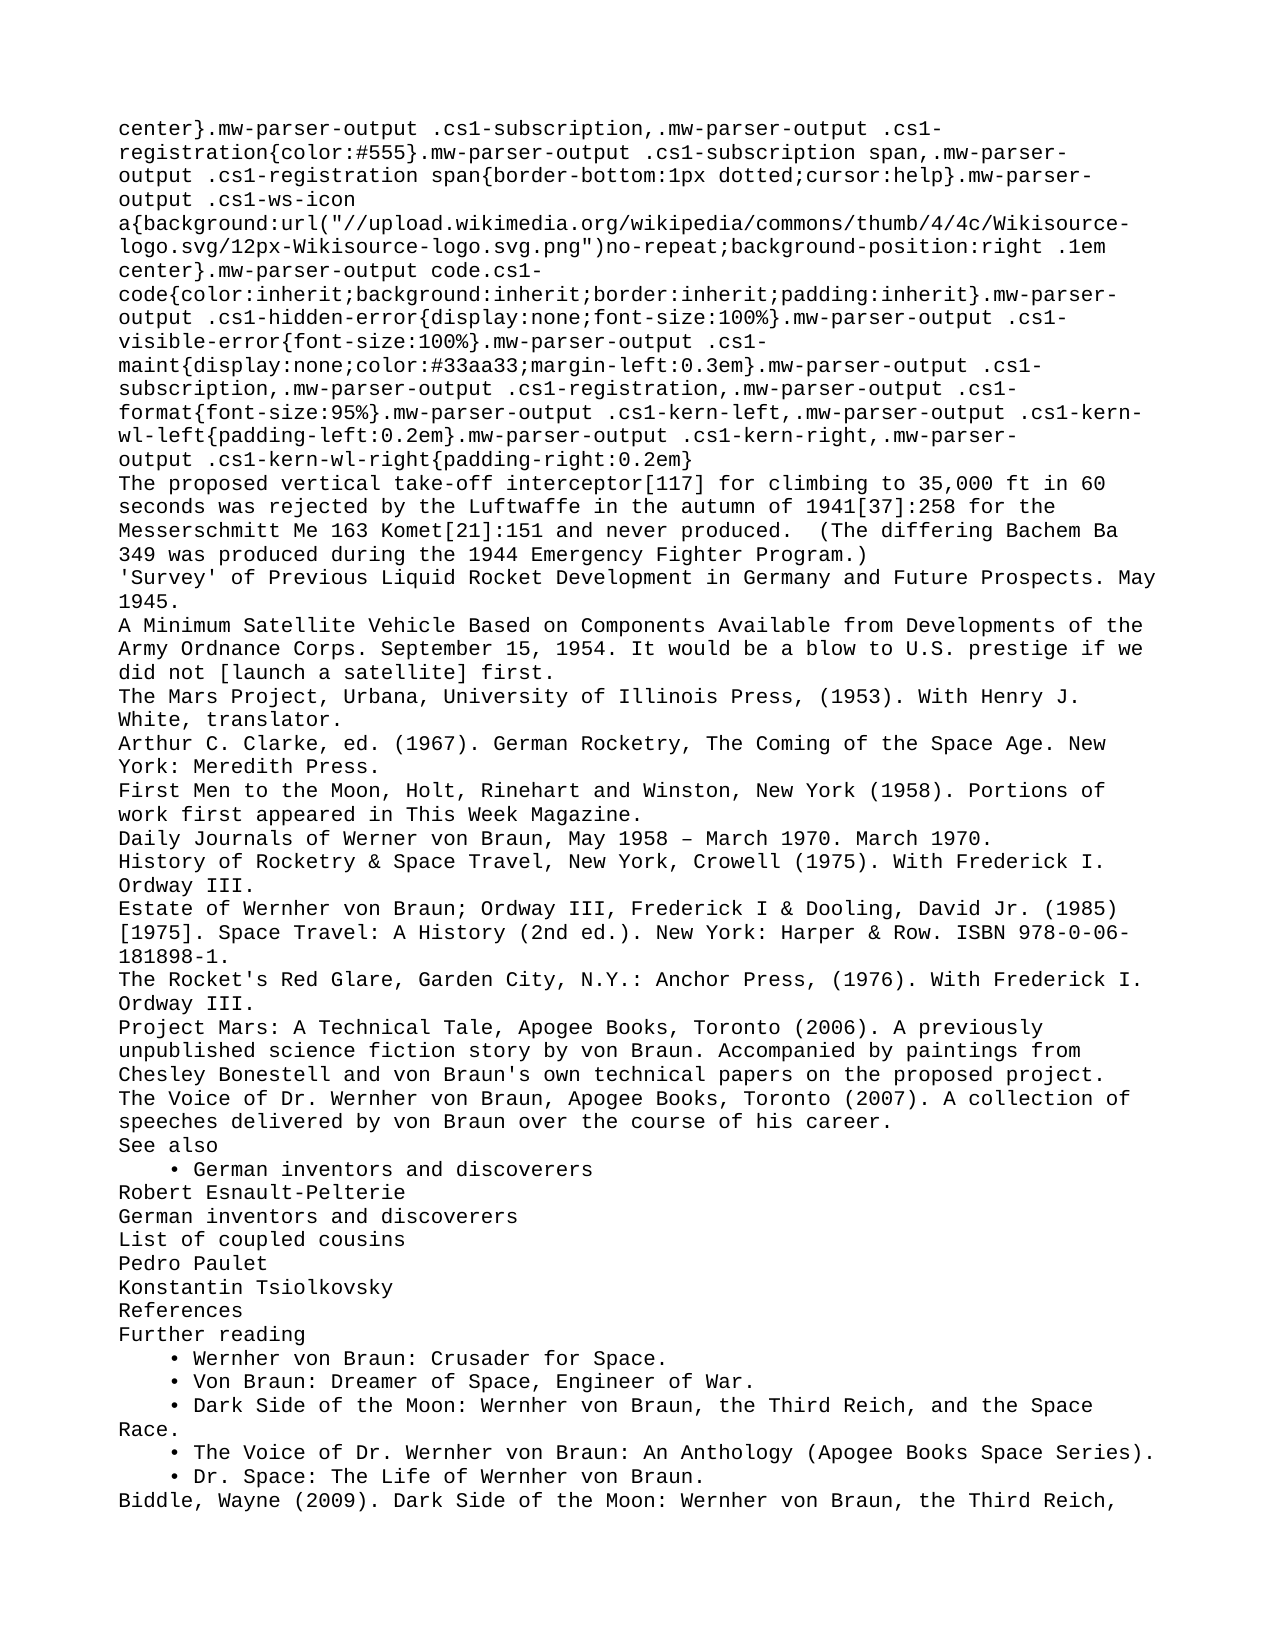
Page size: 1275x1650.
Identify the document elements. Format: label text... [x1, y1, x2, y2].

text The Voice of Dr. Wernher von Braun, Apogee Books, Toronto (2007). A collection of speeches delivered by von Braun over the course of his career. [118, 1088, 1157, 1135]
text Daily Journals of Werner von Braun, May 1958 – March 1970. March 1970. [118, 827, 1157, 851]
text History of Rocketry & Space Travel, New York, Crowell (1975). With Frederick I. Ordway III. [118, 851, 1157, 898]
text The Rocket's Red Glare, Garden City, N.Y.: Anchor Press, (1976). With Frederick I. Ordway III. [118, 969, 1157, 1017]
text • German inventors and discoverers [118, 1158, 1157, 1182]
text 'Survey' of Previous Liquid Rocket Development in Germany and Future Prospects. May 1945. [118, 567, 1157, 615]
text • The Voice of Dr. Wernher von Braun: An Anthology (Apogee Books Space Series). [118, 1442, 1157, 1466]
text • Dark Side of the Moon: Wernher von Braun, the Third Reich, and the Space Race. [118, 1395, 1157, 1442]
text Pedro Paulet [118, 1253, 1157, 1277]
text • Von Braun: Dreamer of Space, Engineer of War. [118, 1371, 1157, 1395]
text Konstantin Tsiolkovsky [118, 1277, 1157, 1300]
text Robert Esnault-Pelterie [118, 1182, 1157, 1206]
text • Wernher von Braun: Crusader for Space. [118, 1348, 1157, 1371]
text References [118, 1300, 1157, 1324]
text Biddle, Wayne (2009). Dark Side of the Moon: Wernher von Braun, the Third Reich, [118, 1489, 1157, 1513]
text center}.mw-parser-output .cs1-subscription,.mw-parser-output .cs1-registration{color:#555}.mw-parser-output .cs1-subscription span,.mw-parser-output .cs1-registration span{border-bottom:1px dotted;cursor:help}.mw-parser-output .cs1-ws-icon a{background:url("//upload.wikimedia.org/wikipedia/commons/thumb/4/4c/Wikisource-logo.svg/12px-Wikisource-logo.svg.png")no-repeat;background-position:right .1em center}.mw-parser-output code.cs1-code{color:inherit;background:inherit;border:inherit;padding:inherit}.mw-parser-output .cs1-hidden-error{display:none;font-size:100%}.mw-parser-output .cs1-visible-error{font-size:100%}.mw-parser-output .cs1-maint{display:none;color:#33aa33;margin-left:0.3em}.mw-parser-output .cs1-subscription,.mw-parser-output .cs1-registration,.mw-parser-output .cs1-format{font-size:95%}.mw-parser-output .cs1-kern-left,.mw-parser-output .cs1-kern-wl-left{padding-left:0.2em}.mw-parser-output .cs1-kern-right,.mw-parser-output .cs1-kern-wl-right{padding-right:0.2em} [118, 118, 1157, 473]
text List of coupled cousins [118, 1229, 1157, 1253]
text Estate of Wernher von Braun; Ordway III, Frederick I & Dooling, David Jr. (1985) [1975]. Space Travel: A History (2nd ed.). New York: Harper & Row. ISBN 978-0-06-181898-1. [118, 898, 1157, 969]
text First Men to the Moon, Holt, Rinehart and Winston, New York (1958). Portions of work first appeared in This Week Magazine. [118, 780, 1157, 827]
text • Dr. Space: The Life of Wernher von Braun. [118, 1466, 1157, 1489]
text Arthur C. Clarke, ed. (1967). German Rocketry, The Coming of the Space Age. New York: Meredith Press. [118, 733, 1157, 780]
text German inventors and discoverers [118, 1206, 1157, 1229]
text Project Mars: A Technical Tale, Apogee Books, Toronto (2006). A previously unpublished science fiction story by von Braun. Accompanied by paintings from Chesley Bonestell and von Braun's own technical papers on the proposed project. [118, 1017, 1157, 1088]
text Further reading [118, 1324, 1157, 1348]
text The Mars Project, Urbana, University of Illinois Press, (1953). With Henry J. White, translator. [118, 686, 1157, 733]
text The proposed vertical take-off interceptor[117] for climbing to 35,000 ft in 60 seconds was rejected by the Luftwaffe in the autumn of 1941[37]:258 for the Messerschmitt Me 163 Komet[21]:151 and never produced. (The differing Bachem Ba 349 was produced during the 1944 Emergency Fighter Program.) [118, 473, 1157, 567]
text A Minimum Satellite Vehicle Based on Components Available from Developments of the Army Ordnance Corps. September 15, 1954. It would be a blow to U.S. prestige if we did not [launch a satellite] first. [118, 615, 1157, 686]
text See also [118, 1135, 1157, 1158]
